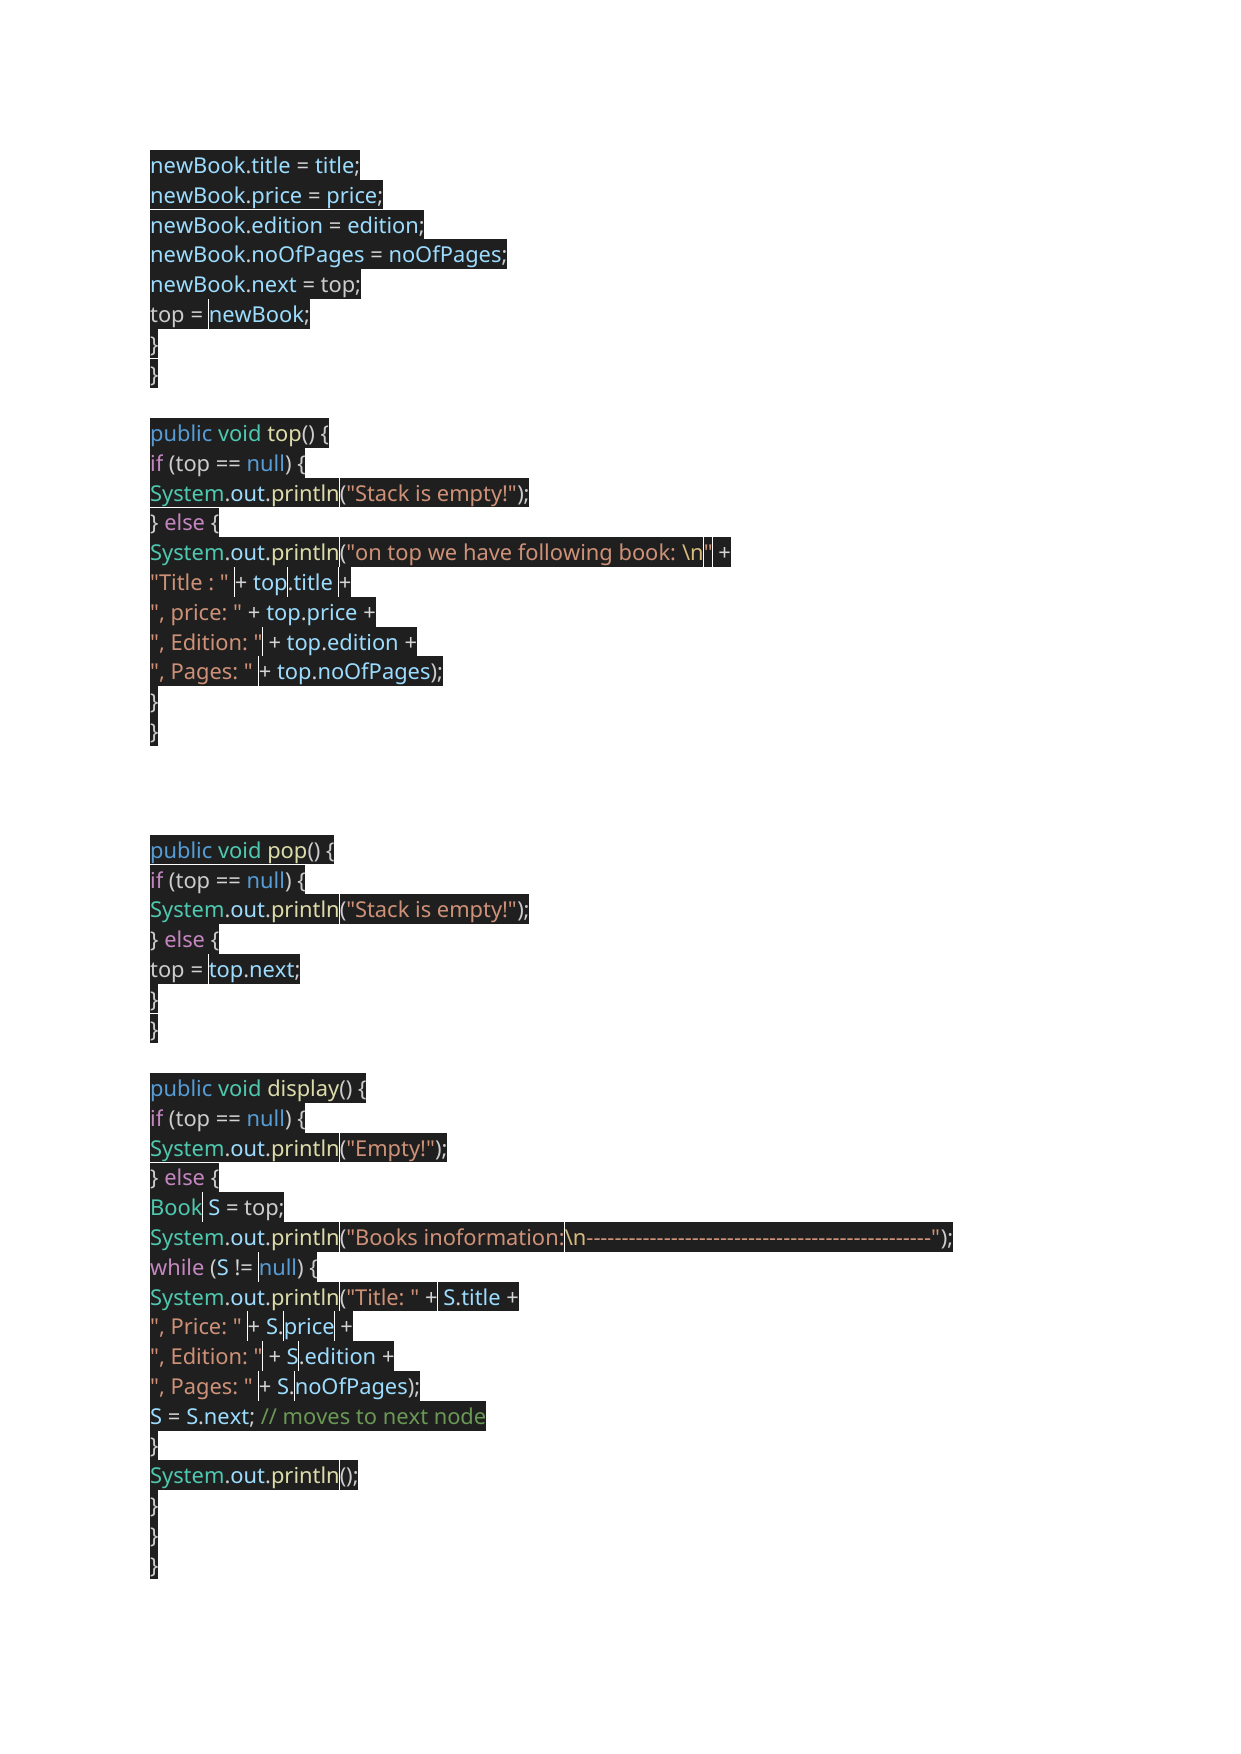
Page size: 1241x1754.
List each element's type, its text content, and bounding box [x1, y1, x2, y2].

text } else { [150, 507, 1090, 537]
text } [150, 686, 1090, 716]
text System.out.println("Stack is empty!"); [150, 478, 1090, 507]
text newBook.noOfPages = noOfPages; [150, 239, 1090, 269]
text ", price: " + top.price + [150, 597, 1090, 627]
text "Title : " + top.title + [150, 567, 1090, 597]
text } [150, 1490, 1090, 1520]
text if (top == null) { [150, 1103, 1090, 1133]
text top = newBook; [150, 299, 1090, 329]
text ", Price: " + S.price + [150, 1311, 1090, 1341]
text ", Pages: " + top.noOfPages); [150, 656, 1090, 686]
text ", Edition: " + top.edition + [150, 627, 1090, 656]
text } [150, 984, 1090, 1013]
text System.out.println("Stack is empty!"); [150, 894, 1090, 924]
text System.out.println(); [150, 1460, 1090, 1490]
text } [150, 1550, 1090, 1579]
text top = top.next; [150, 954, 1090, 984]
text S = S.next; // moves to next node [150, 1401, 1090, 1431]
text if (top == null) { [150, 448, 1090, 478]
text newBook.title = title; [150, 150, 1090, 180]
text public void top() { [150, 418, 1090, 448]
text System.out.println("on top we have following book: \n" + [150, 537, 1090, 567]
text ", Edition: " + S.edition + [150, 1341, 1090, 1371]
text System.out.println("Title: " + S.title + [150, 1282, 1090, 1311]
text newBook.price = price; [150, 180, 1090, 209]
text } else { [150, 924, 1090, 954]
text Book S = top; [150, 1192, 1090, 1222]
text } [150, 358, 1090, 388]
text public void pop() { [150, 835, 1090, 864]
text } [150, 1431, 1090, 1460]
text newBook.edition = edition; [150, 209, 1090, 239]
text public void display() { [150, 1073, 1090, 1103]
text ", Pages: " + S.noOfPages); [150, 1371, 1090, 1401]
text newBook.next = top; [150, 269, 1090, 299]
text while (S != null) { [150, 1252, 1090, 1282]
text } else { [150, 1162, 1090, 1192]
text } [150, 1520, 1090, 1550]
text } [150, 329, 1090, 358]
text } [150, 1013, 1090, 1043]
text System.out.println("Books inoformation:\n-------------------------------------------------"); [150, 1222, 1090, 1252]
text System.out.println("Empty!"); [150, 1133, 1090, 1162]
text if (top == null) { [150, 864, 1090, 894]
text } [150, 716, 1090, 746]
